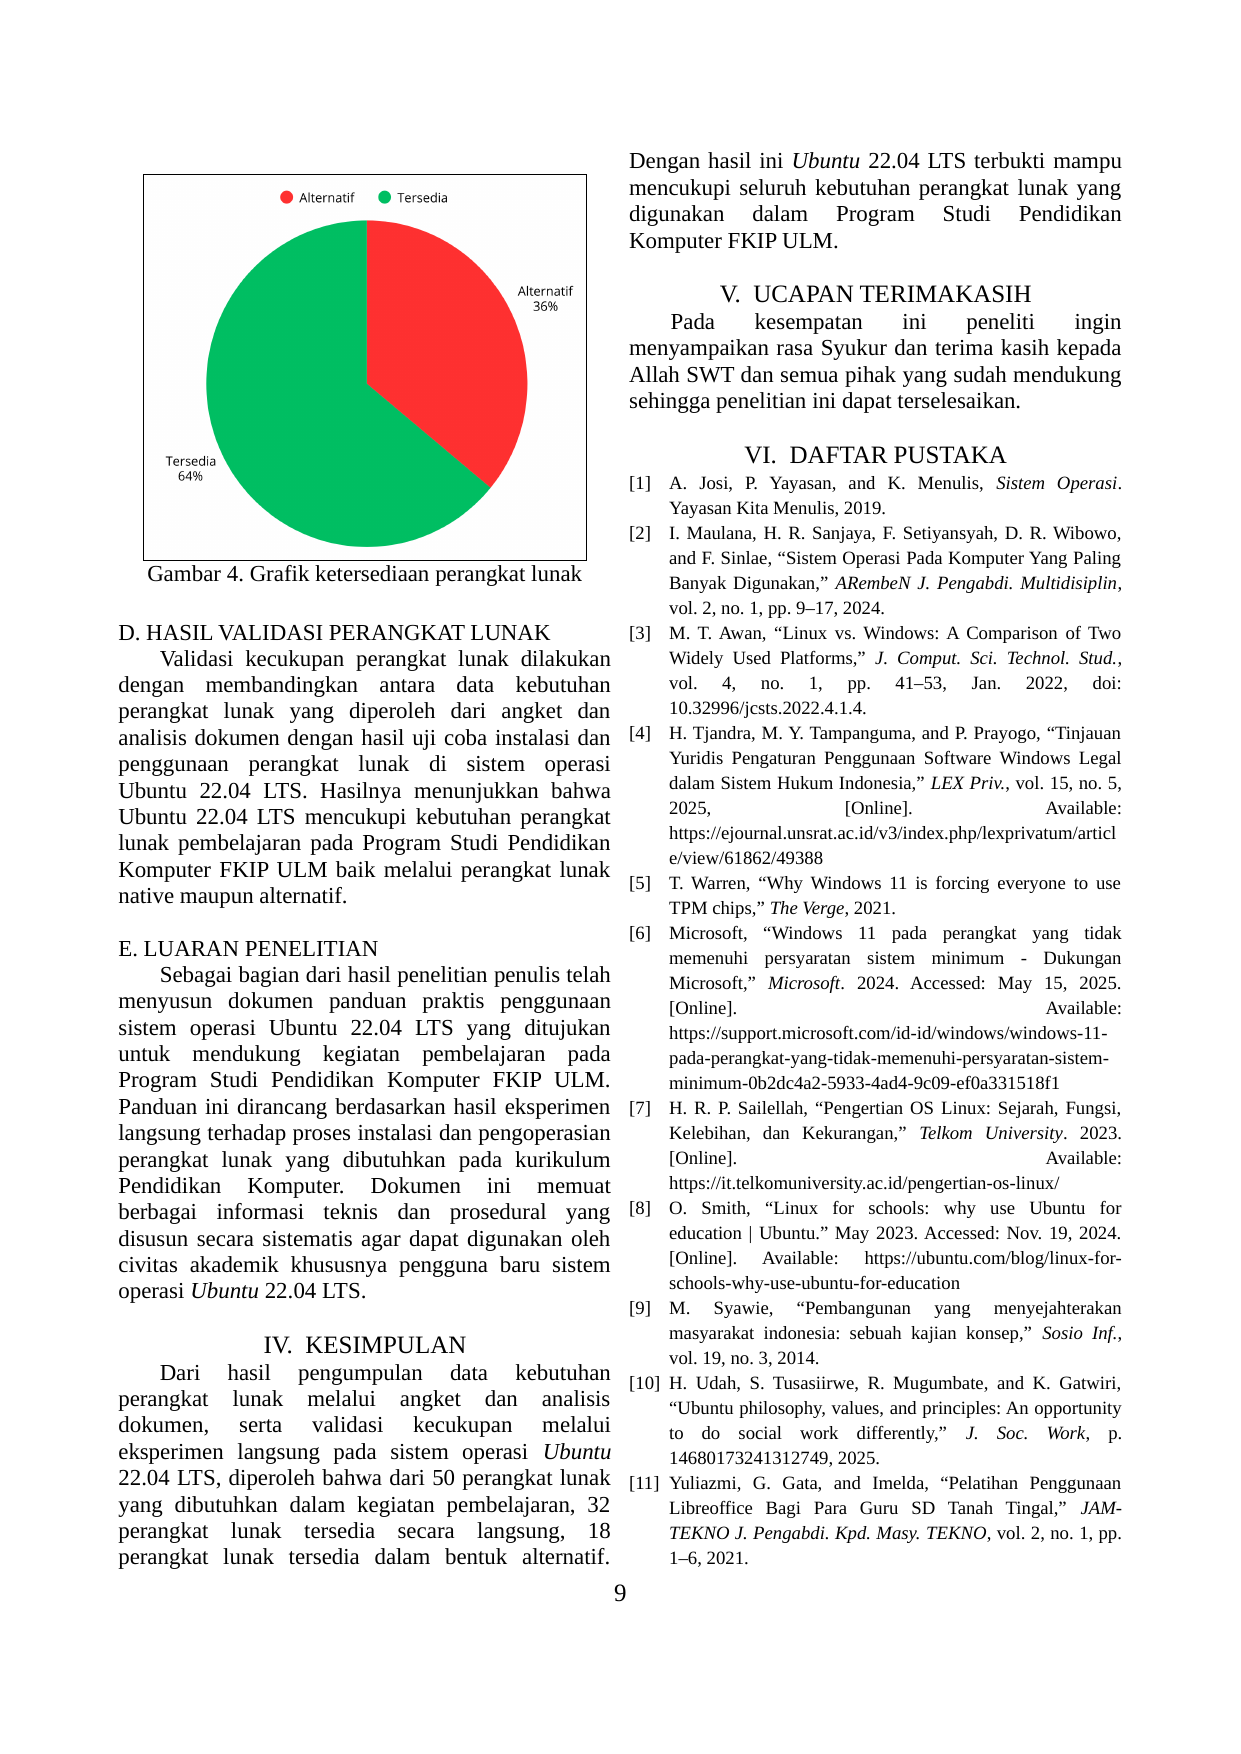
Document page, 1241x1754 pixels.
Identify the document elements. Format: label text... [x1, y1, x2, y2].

text [2] I. Maulana, H. R. Sanjaya, F. Setiyansyah, D. R. Wibowo, and F. Sinlae, “Sistem Operasi Pada Komputer Yang Paling Banyak Digunakan,” ARembeN J. Pengabdi. Multidisiplin, vol. 2, no. 1, pp. 9–17, 2024. [629, 519, 1122, 619]
text [9] M. Syawie, “Pembangunan yang menyejahterakan masyarakat indonesia: sebuah kajian konsep,” Sosio Inf., vol. 19, no. 3, 2014. [629, 1294, 1122, 1369]
text [1] A. Josi, P. Yayasan, and K. Menulis, Sistem Operasi. Yayasan Kita Menulis, 2019. [629, 469, 1122, 519]
text Validasi kecukupan perangkat lunak dilakukan dengan membandingkan antara data kebutuhan perangkat lunak yang diperoleh dari angket dan analisis dokumen dengan hasil uji coba instalasi dan penggunaan perangkat lunak di sistem operasi Ubuntu 22.04 LTS. Hasilnya menunjukkan bahwa Ubuntu 22.04 LTS mencukupi kebutuhan perangkat lunak pembelajaran pada Program Studi Pendidikan Komputer FKIP ULM baik melalui perangkat lunak native maupun alternatif. [118, 645, 611, 908]
text [8] O. Smith, “Linux for schools: why use Ubuntu for education | Ubuntu.” May 2023. Accessed: Nov. 19, 2024. [Online]. Available: https://ubuntu.com/blog/linux-for-schools-why-use-ubuntu-for-education [629, 1194, 1122, 1294]
text D. HASIL VALIDASI PERANGKAT LUNAK [118, 618, 611, 645]
text Gambar 4. Grafik ketersediaan perangkat lunak [143, 561, 586, 587]
subtitle UCAPAN TERIMAKASIH [629, 279, 1122, 308]
text [6] Microsoft, “Windows 11 pada perangkat yang tidak memenuhi persyaratan sistem minimum - Dukungan Microsoft,” Microsoft. 2024. Accessed: May 15, 2025. [Online]. Available: https://support.microsoft.com/id-id/windows/windows-11-pada-perangkat-yang-tidak-memenuhi-persyaratan-sistem-minimum-0b2dc4a2-5933-4ad4-9c09-ef0a331518f1 [629, 919, 1122, 1094]
text Pada kesempatan ini peneliti ingin menyampaikan rasa Syukur dan terima kasih kepada Allah SWT dan semua pihak yang sudah mendukung sehingga penelitian ini dapat terselesaikan. [629, 308, 1122, 413]
text Dengan hasil ini Ubuntu 22.04 LTS terbukti mampu mencukupi seluruh kebutuhan perangkat lunak yang digunakan dalam Program Studi Pendidikan Komputer FKIP ULM. [629, 148, 1122, 253]
text [11] Yuliazmi, G. Gata, and Imelda, “Pelatihan Penggunaan Libreoffice Bagi Para Guru SD Tanah Tingal,” JAM-TEKNO J. Pengabdi. Kpd. Masy. TEKNO, vol. 2, no. 1, pp. 1–6, 2021. [629, 1469, 1122, 1569]
text [10] H. Udah, S. Tusasiirwe, R. Mugumbate, and K. Gatwiri, “Ubuntu philosophy, values, and principles: An opportunity to do social work differently,” J. Soc. Work, p. 14680173241312749, 2025. [629, 1369, 1122, 1469]
subtitle KESIMPULAN [118, 1330, 611, 1359]
text [5] T. Warren, “Why Windows 11 is forcing everyone to use TPM chips,” The Verge, 2021. [629, 869, 1122, 919]
text [7] H. R. P. Sailellah, “Pengertian OS Linux: Sejarah, Fungsi, Kelebihan, dan Kekurangan,” Telkom University. 2023. [Online]. Available: https://it.telkomuniversity.ac.id/pengertian-os-linux/ [629, 1094, 1122, 1194]
text [3] M. T. Awan, “Linux vs. Windows: A Comparison of Two Widely Used Platforms,” J. Comput. Sci. Technol. Stud., vol. 4, no. 1, pp. 41–53, Jan. 2022, doi: 10.32996/jcsts.2022.4.1.4. [629, 619, 1122, 719]
text Dari hasil pengumpulan data kebutuhan perangkat lunak melalui angket dan analisis dokumen, serta validasi kecukupan melalui eksperimen langsung pada sistem operasi Ubuntu 22.04 LTS, diperoleh bahwa dari 50 perangkat lunak yang dibutuhkan dalam kegiatan pembelajaran, 32 perangkat lunak tersedia secara langsung, 18 perangkat lunak tersedia dalam bentuk alternatif. [118, 1359, 611, 1570]
text [4] H. Tjandra, M. Y. Tampanguma, and P. Prayogo, “Tinjauan Yuridis Pengaturan Penggunaan Software Windows Legal dalam Sistem Hukum Indonesia,” LEX Priv., vol. 15, no. 5, 2025, [Online]. Available: https://ejournal.unsrat.ac.id/v3/index.php/lexprivatum/article/view/61862/49388 [629, 719, 1122, 869]
text Sebagai bagian dari hasil penelitian penulis telah menyusun dokumen panduan praktis penggunaan sistem operasi Ubuntu 22.04 LTS yang ditujukan untuk mendukung kegiatan pembelajaran pada Program Studi Pendidikan Komputer FKIP ULM. Panduan ini dirancang berdasarkan hasil eksperimen langsung terhadap proses instalasi dan pengoperasian perangkat lunak yang dibutuhkan pada kurikulum Pendidikan Komputer. Dokumen ini memuat berbagai informasi teknis dan prosedural yang disusun secara sistematis agar dapat digunakan oleh civitas akademik khususnya pengguna baru sistem operasi Ubuntu 22.04 LTS. [118, 961, 611, 1304]
text E. LUARAN PENELITIAN [118, 935, 611, 961]
subtitle DafTAR PUSTAKA [629, 440, 1122, 469]
picture [144, 175, 586, 560]
